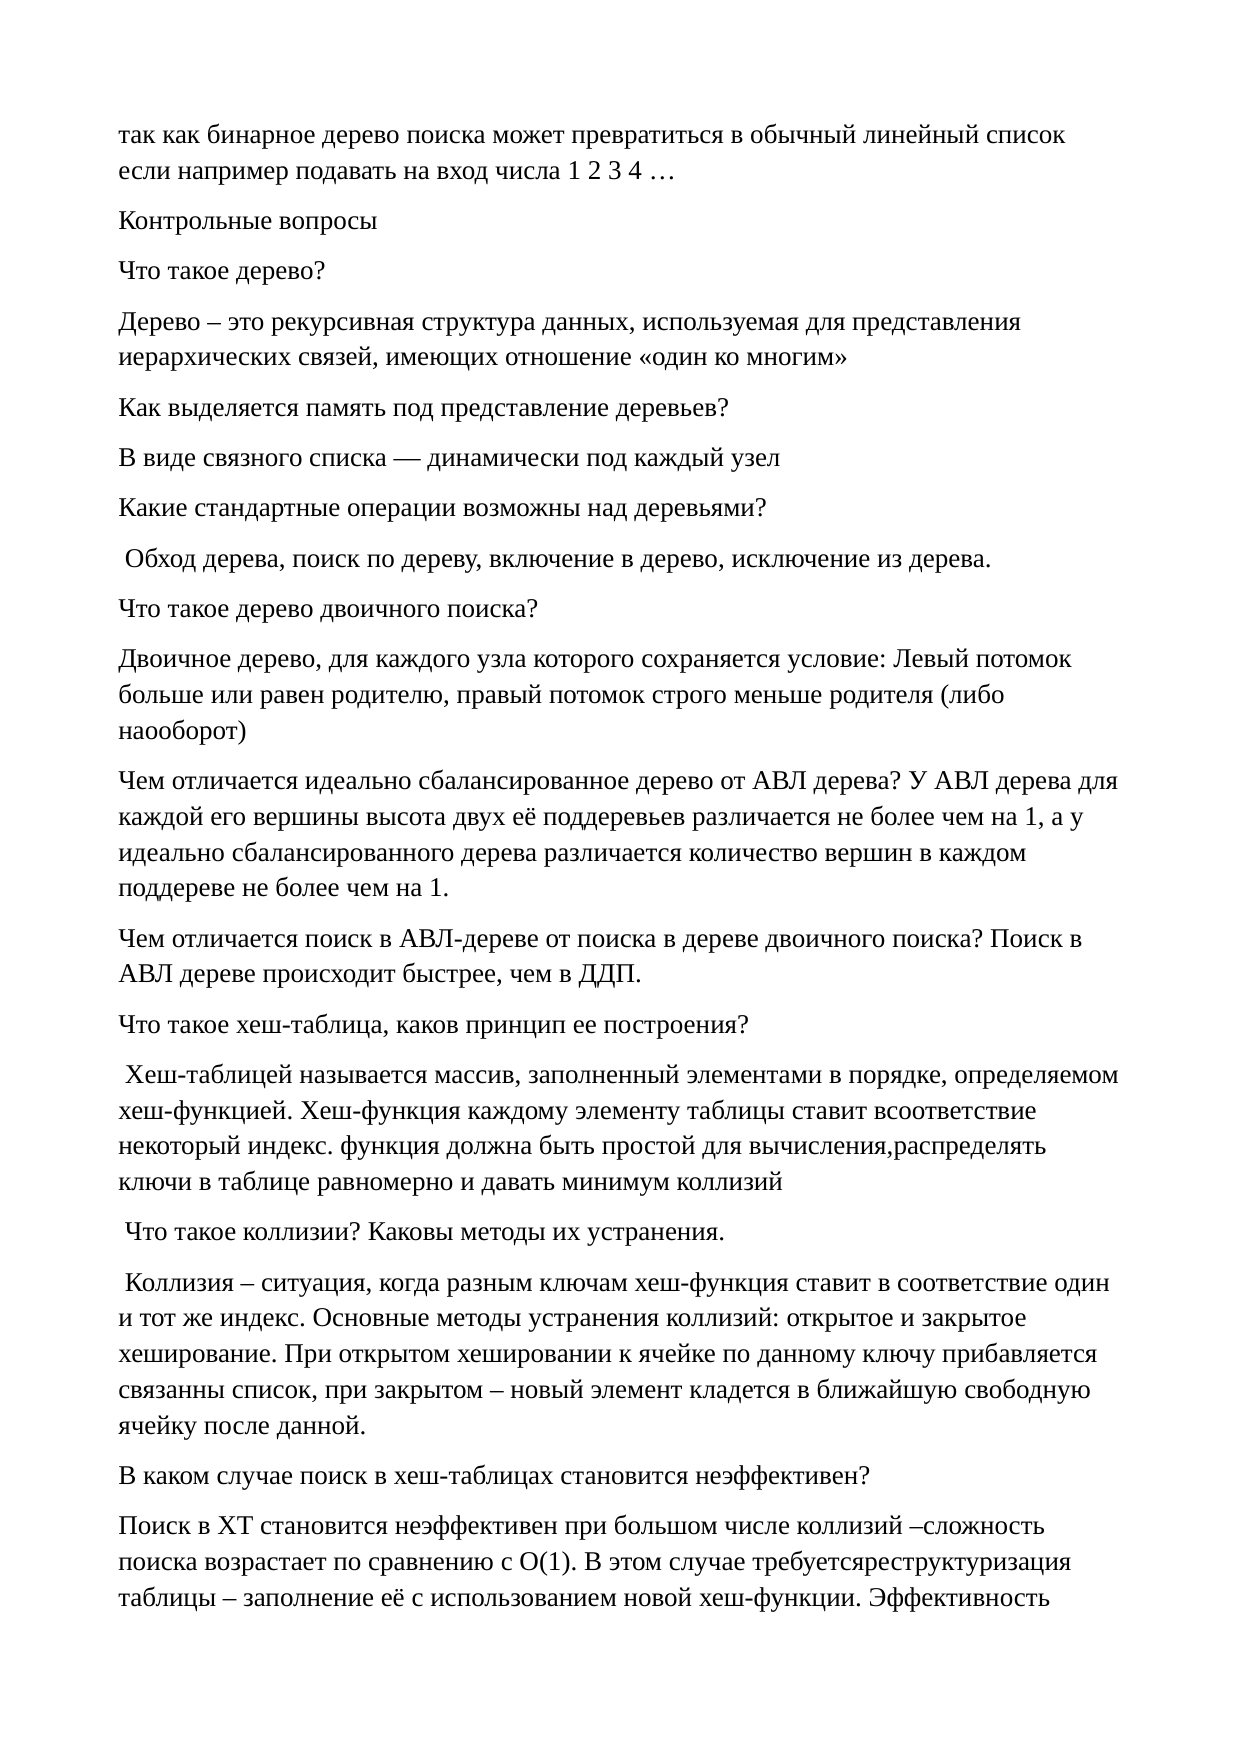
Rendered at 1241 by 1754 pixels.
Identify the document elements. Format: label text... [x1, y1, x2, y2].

text Хеш-таблицей называется массив, заполненный элементами в порядке, определяемом хеш-функцией. Хеш-функция каждому элементу таблицы ставит всоответствие некоторый индекс. функция должна быть простой для вычисления,распределять ключи в таблице равномерно и давать минимум коллизий [118, 1058, 1122, 1196]
text так как бинарное дерево поиска может превратиться в обычный линейный список если например подавать на вход числа 1 2 3 4 … [118, 118, 1122, 185]
text В виде связного списка — динамически под каждый узел [118, 441, 1122, 472]
text Чем отличается идеально сбалансированное дерево от АВЛ дерева? У АВЛ дерева для каждой его вершины высота двух её поддеревьев различается не более чем на 1, а у идеально сбалансированного дерева различается количество вершин в каждом поддереве не более чем на 1. [118, 764, 1122, 902]
text Что такое дерево двоичного поиска? [118, 592, 1122, 623]
text В каком случае поиск в хеш-таблицах становится неэффективен? [118, 1459, 1122, 1490]
text Обход дерева, поиск по дереву, включение в дерево, исключение из дерева. [118, 542, 1122, 573]
text Что такое дерево? [118, 254, 1122, 286]
text Поиск в ХТ становится неэффективен при большом числе коллизий –сложность поиска возрастает по сравнению с О(1). В этом случае требуетсяреструктуризация таблицы – заполнение её с использованием новой хеш-функции. Эффективность [118, 1509, 1122, 1612]
text Двоичное дерево, для каждого узла которого сохраняется условие: Левый потомок больше или равен родителю, правый потомок строго меньше родителя (либо наооборот) [118, 642, 1122, 745]
text Дерево – это рекурсивная структура данных, используемая для представления иерархических связей, имеющих отношение «один ко многим» [118, 305, 1122, 372]
text Как выделяется память под представление деревьев? [118, 391, 1122, 422]
text Какие стандартные операции возможны над деревьями? [118, 491, 1122, 523]
text Чем отличается поиск в АВЛ-дереве от поиска в дереве двоичного поиска? Поиск в АВЛ дереве происходит быстрее, чем в ДДП. [118, 922, 1122, 988]
text Что такое коллизии? Каковы методы их устранения. [118, 1216, 1122, 1247]
text Коллизия – ситуация, когда разным ключам хеш-функция ставит в соответствие один и тот же индекс. Основные методы устранения коллизий: открытое и закрытое хеширование. При открытом хешировании к ячейке по данному ключу прибавляется связанны список, при закрытом – новый элемент кладется в ближайшую свободную ячейку после данной. [118, 1266, 1122, 1440]
text Что такое хеш-таблица, каков принцип ее построения? [118, 1008, 1122, 1039]
text Контрольные вопросы [118, 204, 1122, 235]
